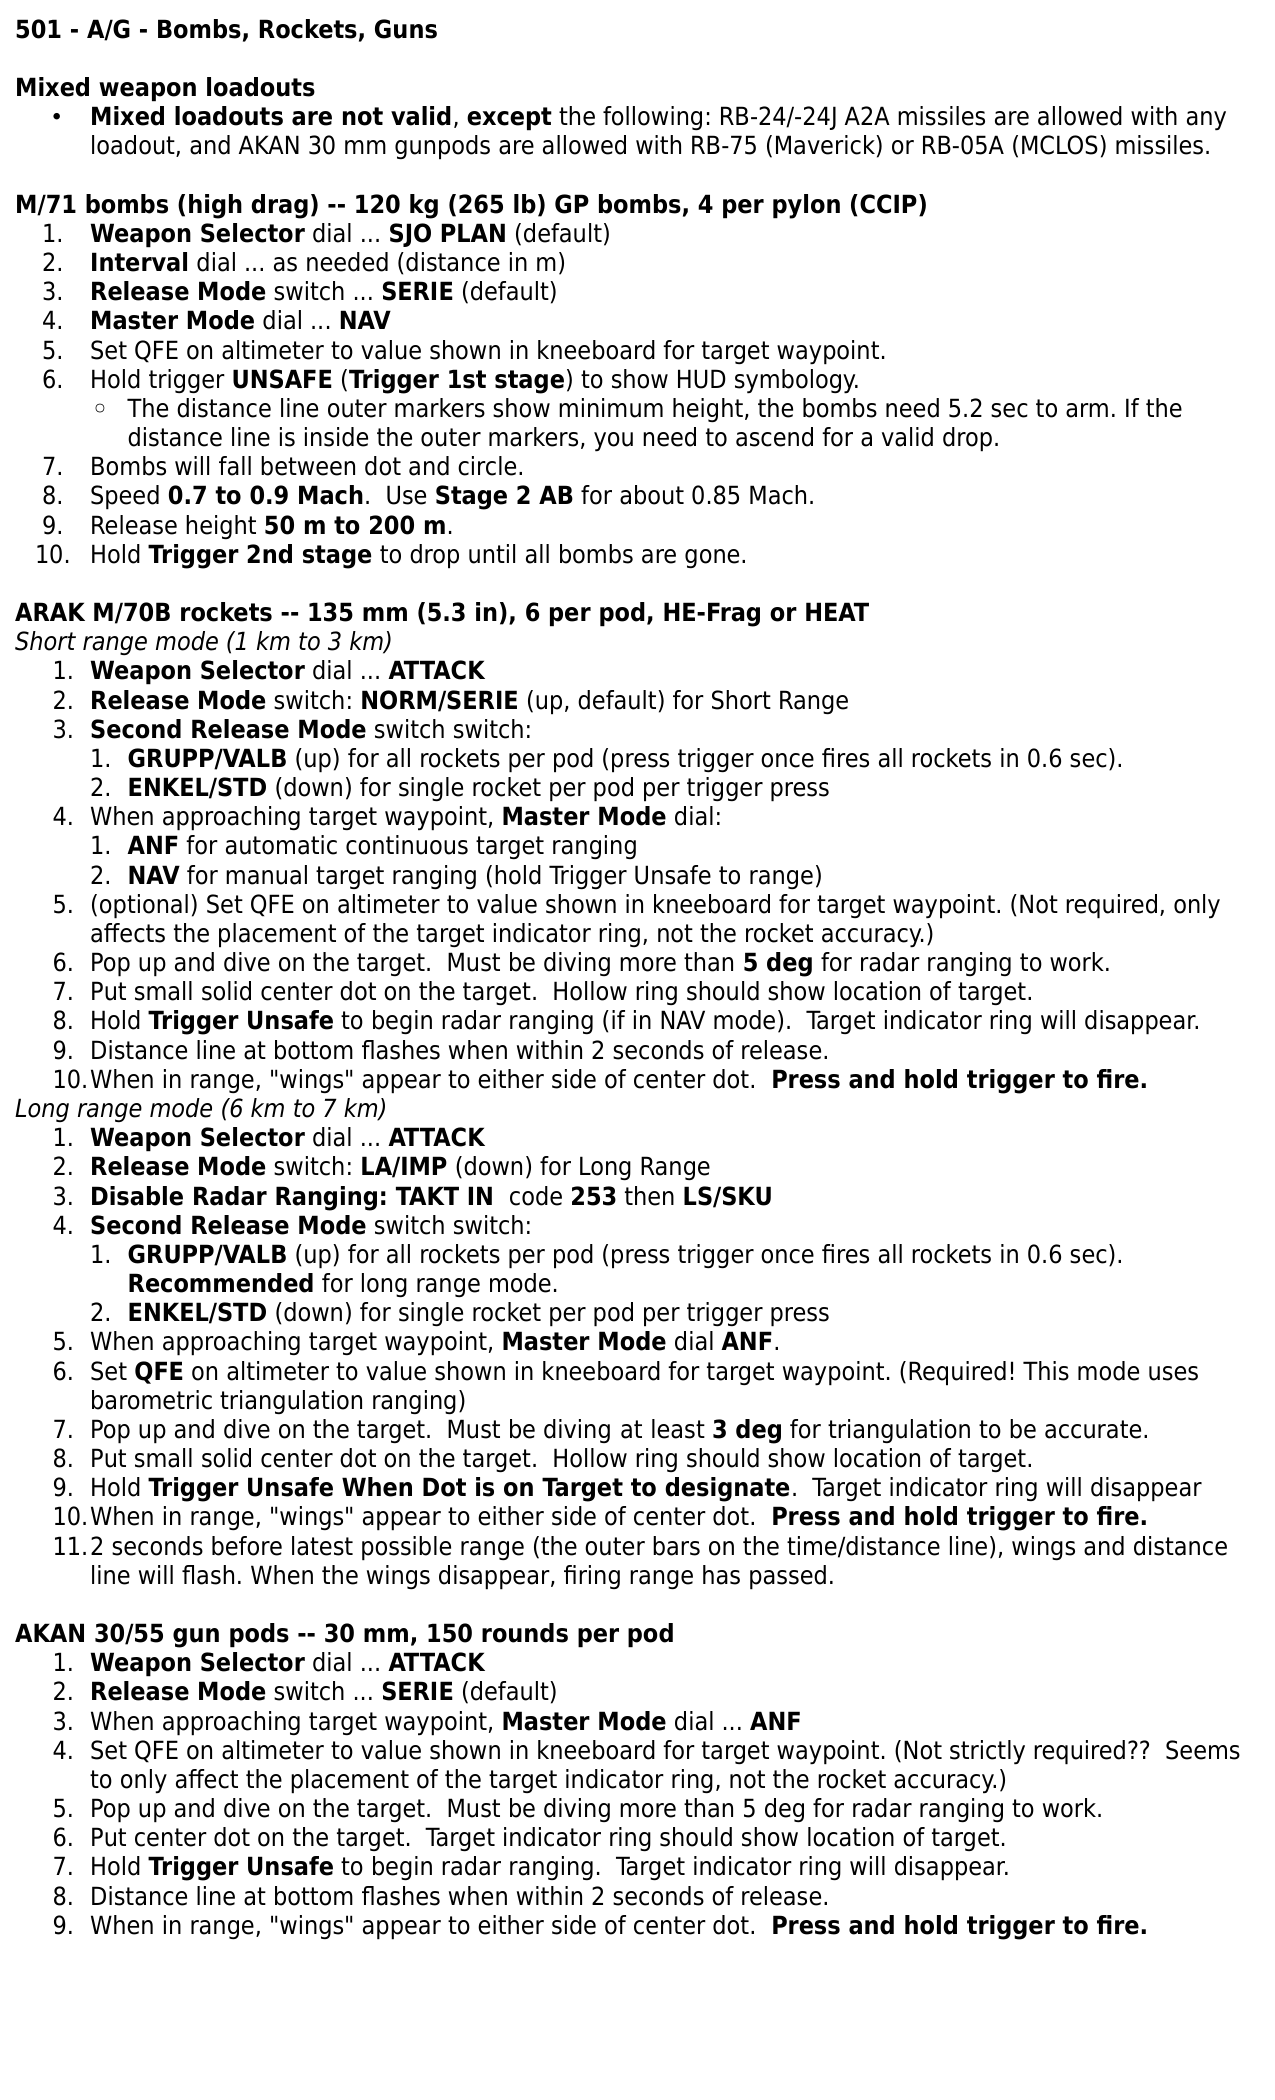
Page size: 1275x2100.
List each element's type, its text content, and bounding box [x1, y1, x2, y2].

list Set QFE on altimeter to value shown in kneeboard for target waypoint. (Required! This mode uses barometric triangulation ranging) [52, 1357, 1260, 1415]
list Weapon Selector dial ... SJO PLAN (default) [52, 219, 1260, 248]
list GRUPP/VALB (up) for all rockets per pod (press trigger once fires all rockets in 0.6 sec). Recommended for long range mode. [90, 1240, 1260, 1298]
list When in range, "wings" appear to either side of center dot. Press and hold trigger to fire. [52, 1502, 1260, 1532]
list NAV for manual target ranging (hold Trigger Unsafe to range) [90, 861, 1260, 890]
list Weapon Selector dial ... ATTACK [52, 657, 1260, 686]
list Pop up and dive on the target. Must be diving more than 5 deg for radar ranging to work. [52, 948, 1260, 977]
text ARAK M/70B rockets -- 135 mm (5.3 in), 6 per pod, HE-Frag or HEAT [15, 598, 1260, 627]
list Put center dot on the target. Target indicator ring should show location of target. [52, 1823, 1260, 1852]
text 501 - A/G - Bombs, Rockets, Guns [15, 15, 1260, 44]
list Hold trigger UNSAFE (Trigger 1st stage) to show HUD symbology. [52, 365, 1260, 394]
list When approaching target waypoint, Master Mode dial ... ANF [52, 1707, 1260, 1736]
text Short range mode (1 km to 3 km) [15, 627, 1260, 657]
text AKAN 30/55 gun pods -- 30 mm, 150 rounds per pod [15, 1619, 1260, 1648]
list Pop up and dive on the target. Must be diving more than 5 deg for radar ranging to work. [52, 1794, 1260, 1823]
list (optional) Set QFE on altimeter to value shown in kneeboard for target waypoint. (Not required, only affects the placement of the target indicator ring, not the rocket accuracy.) [52, 890, 1260, 948]
list Speed 0.7 to 0.9 Mach. Use Stage 2 AB for about 0.85 Mach. [52, 482, 1260, 511]
list Set QFE on altimeter to value shown in kneeboard for target waypoint. [52, 336, 1260, 365]
list Distance line at bottom flashes when within 2 seconds of release. [52, 1036, 1260, 1065]
list When in range, "wings" appear to either side of center dot. Press and hold trigger to fire. [52, 1911, 1260, 1940]
list Weapon Selector dial ... ATTACK [52, 1123, 1260, 1152]
text M/71 bombs (high drag) -- 120 kg (265 lb) GP bombs, 4 per pylon (CCIP) [15, 190, 1260, 219]
list ENKEL/STD (down) for single rocket per pod per trigger press [90, 1298, 1260, 1327]
list Distance line at bottom flashes when within 2 seconds of release. [52, 1882, 1260, 1911]
list Release Mode switch: NORM/SERIE (up, default) for Short Range [52, 686, 1260, 715]
list When approaching target waypoint, Master Mode dial ANF. [52, 1327, 1260, 1357]
list ANF for automatic continuous target ranging [90, 832, 1260, 861]
list Set QFE on altimeter to value shown in kneeboard for target waypoint. (Not strictly required?? Seems to only affect the placement of the target indicator ring, not the rocket accuracy.) [52, 1736, 1260, 1794]
list Release height 50 m to 200 m. [52, 511, 1260, 540]
text Mixed weapon loadouts [15, 73, 1260, 102]
list When approaching target waypoint, Master Mode dial: [52, 802, 1260, 832]
list Pop up and dive on the target. Must be diving at least 3 deg for triangulation to be accurate. [52, 1415, 1260, 1444]
list When in range, "wings" appear to either side of center dot. Press and hold trigger to fire. [52, 1065, 1260, 1094]
list Disable Radar Ranging: TAKT IN code 253 then LS/SKU [52, 1182, 1260, 1211]
list ENKEL/STD (down) for single rocket per pod per trigger press [90, 773, 1260, 802]
list 2 seconds before latest possible range (the outer bars on the time/distance line), wings and distance line will flash. When the wings disappear, firing range has passed. [52, 1532, 1260, 1590]
list Interval dial ... as needed (distance in m) [52, 248, 1260, 277]
list Release Mode switch ... SERIE (default) [52, 277, 1260, 307]
text Long range mode (6 km to 7 km) [15, 1094, 1260, 1123]
list Bombs will fall between dot and circle. [52, 452, 1260, 482]
list Second Release Mode switch switch: [52, 1211, 1260, 1240]
list Hold Trigger Unsafe When Dot is on Target to designate. Target indicator ring will disappear [52, 1473, 1260, 1502]
list Master Mode dial ... NAV [52, 307, 1260, 336]
list Weapon Selector dial ... ATTACK [52, 1648, 1260, 1677]
list GRUPP/VALB (up) for all rockets per pod (press trigger once fires all rockets in 0.6 sec). [90, 744, 1260, 773]
list Hold Trigger Unsafe to begin radar ranging. Target indicator ring will disappear. [52, 1852, 1260, 1882]
list Release Mode switch: LA/IMP (down) for Long Range [52, 1152, 1260, 1182]
list Second Release Mode switch switch: [52, 715, 1260, 744]
list Hold Trigger 2nd stage to drop until all bombs are gone. [52, 540, 1260, 569]
list The distance line outer markers show minimum height, the bombs need 5.2 sec to arm. If the distance line is inside the outer markers, you need to ascend for a valid drop. [90, 394, 1260, 452]
list Put small solid center dot on the target. Hollow ring should show location of target. [52, 977, 1260, 1007]
list Put small solid center dot on the target. Hollow ring should show location of target. [52, 1444, 1260, 1473]
list Release Mode switch ... SERIE (default) [52, 1677, 1260, 1707]
list Mixed loadouts are not valid, except the following: RB-24/-24J A2A missiles are allowed with any loadout, and AKAN 30 mm gunpods are allowed with RB-75 (Maverick) or RB-05A (MCLOS) missiles. [52, 102, 1260, 161]
list Hold Trigger Unsafe to begin radar ranging (if in NAV mode). Target indicator ring will disappear. [52, 1007, 1260, 1036]
